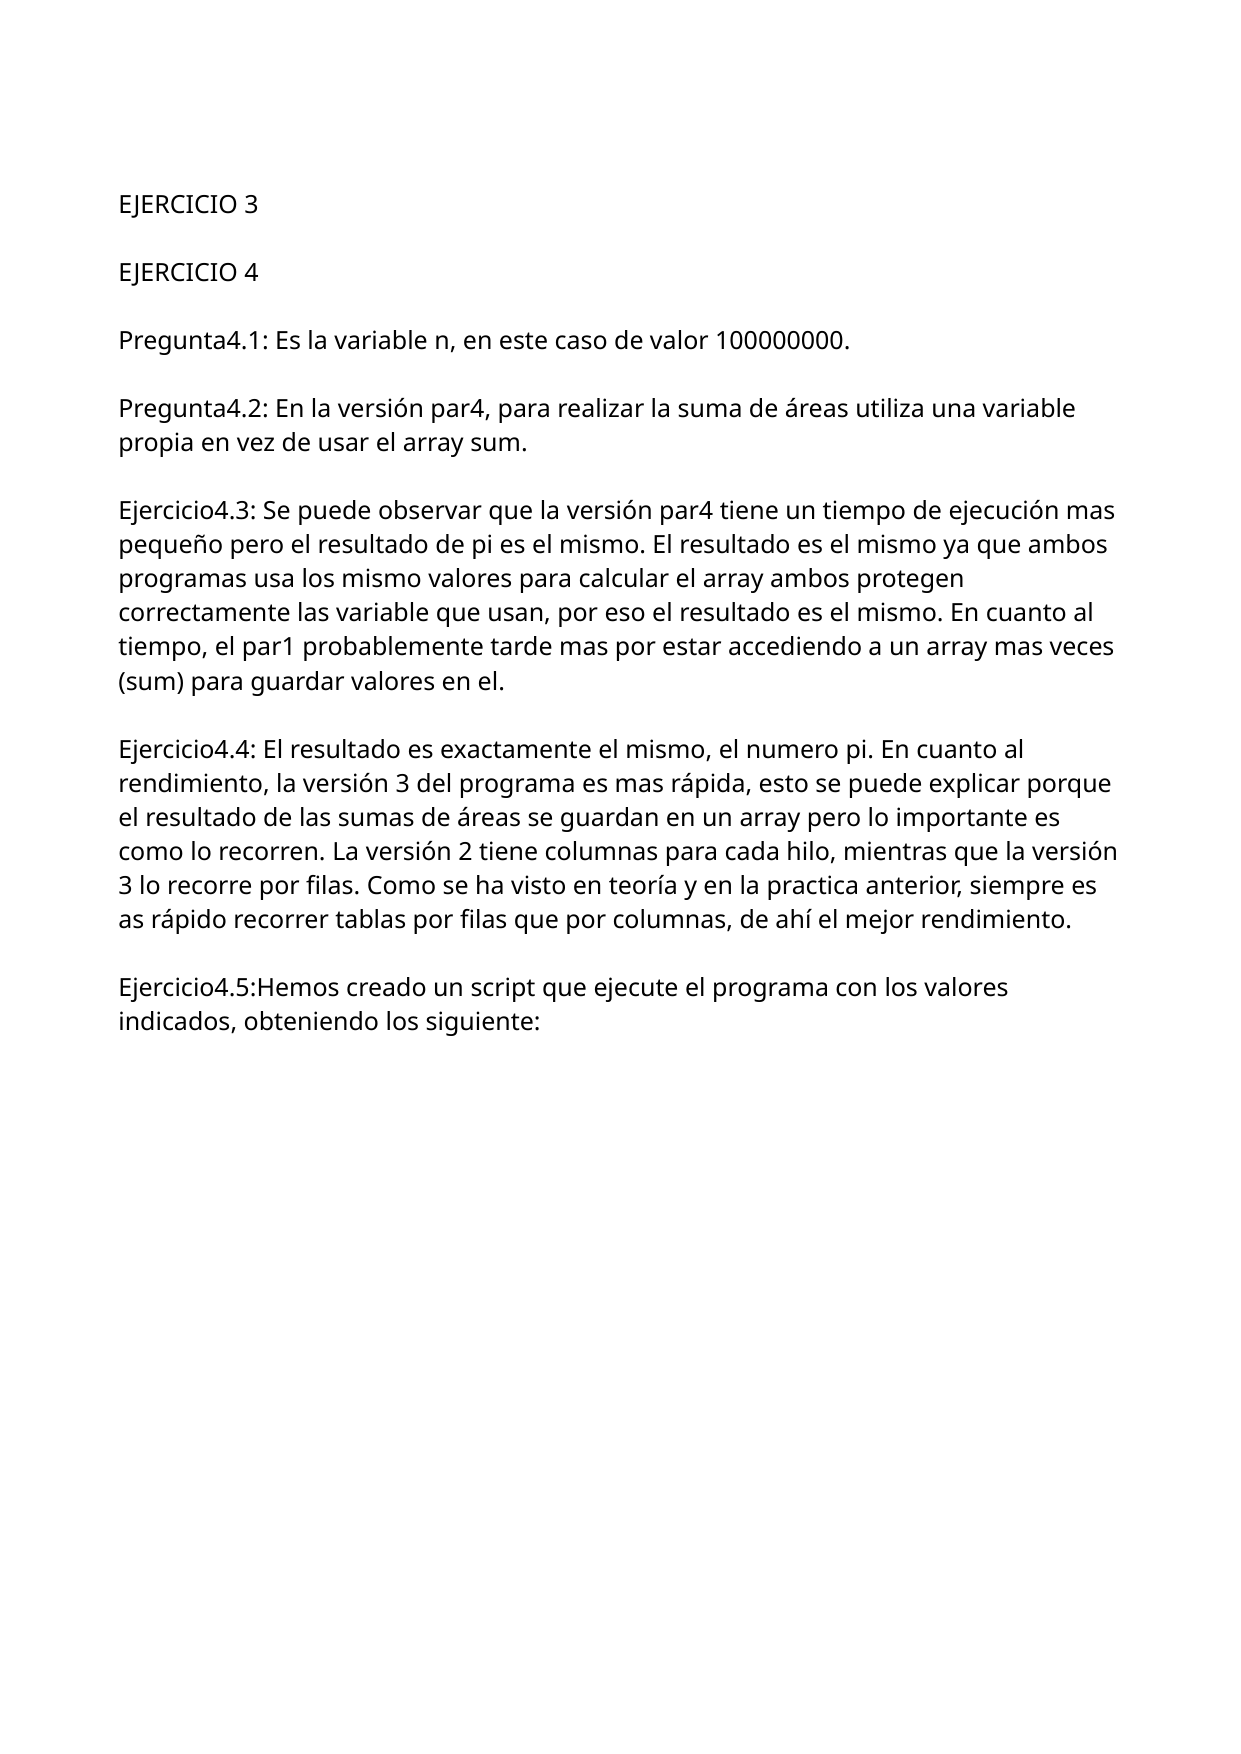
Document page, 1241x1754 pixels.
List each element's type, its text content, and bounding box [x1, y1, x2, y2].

text Ejercicio4.3: Se puede observar que la versión par4 tiene un tiempo de ejecución mas pequeño pero el resultado de pi es el mismo. El resultado es el mismo ya que ambos programas usa los mismo valores para calcular el array ambos protegen correctamente las variable que usan, por eso el resultado es el mismo. En cuanto al tiempo, el par1 probablemente tarde mas por estar accediendo a un array mas veces (sum) para guardar valores en el. [118, 493, 1122, 697]
text Ejercicio4.5:Hemos creado un script que ejecute el programa con los valores indicados, obteniendo los siguiente: [118, 970, 1122, 1038]
text Pregunta4.2: En la versión par4, para realizar la suma de áreas utiliza una variable propia en vez de usar el array sum. [118, 391, 1122, 459]
text EJERCICIO 4 [118, 254, 1122, 288]
text Pregunta4.1: Es la variable n, en este caso de valor 100000000. [118, 322, 1122, 357]
text EJERCICIO 3 [118, 186, 1122, 220]
text Ejercicio4.4: El resultado es exactamente el mismo, el numero pi. En cuanto al rendimiento, la versión 3 del programa es mas rápida, esto se puede explicar porque el resultado de las sumas de áreas se guardan en un array pero lo importante es como lo recorren. La versión 2 tiene columnas para cada hilo, mientras que la versión 3 lo recorre por filas. Como se ha visto en teoría y en la practica anterior, siempre es as rápido recorrer tablas por filas que por columnas, de ahí el mejor rendimiento. [118, 731, 1122, 936]
